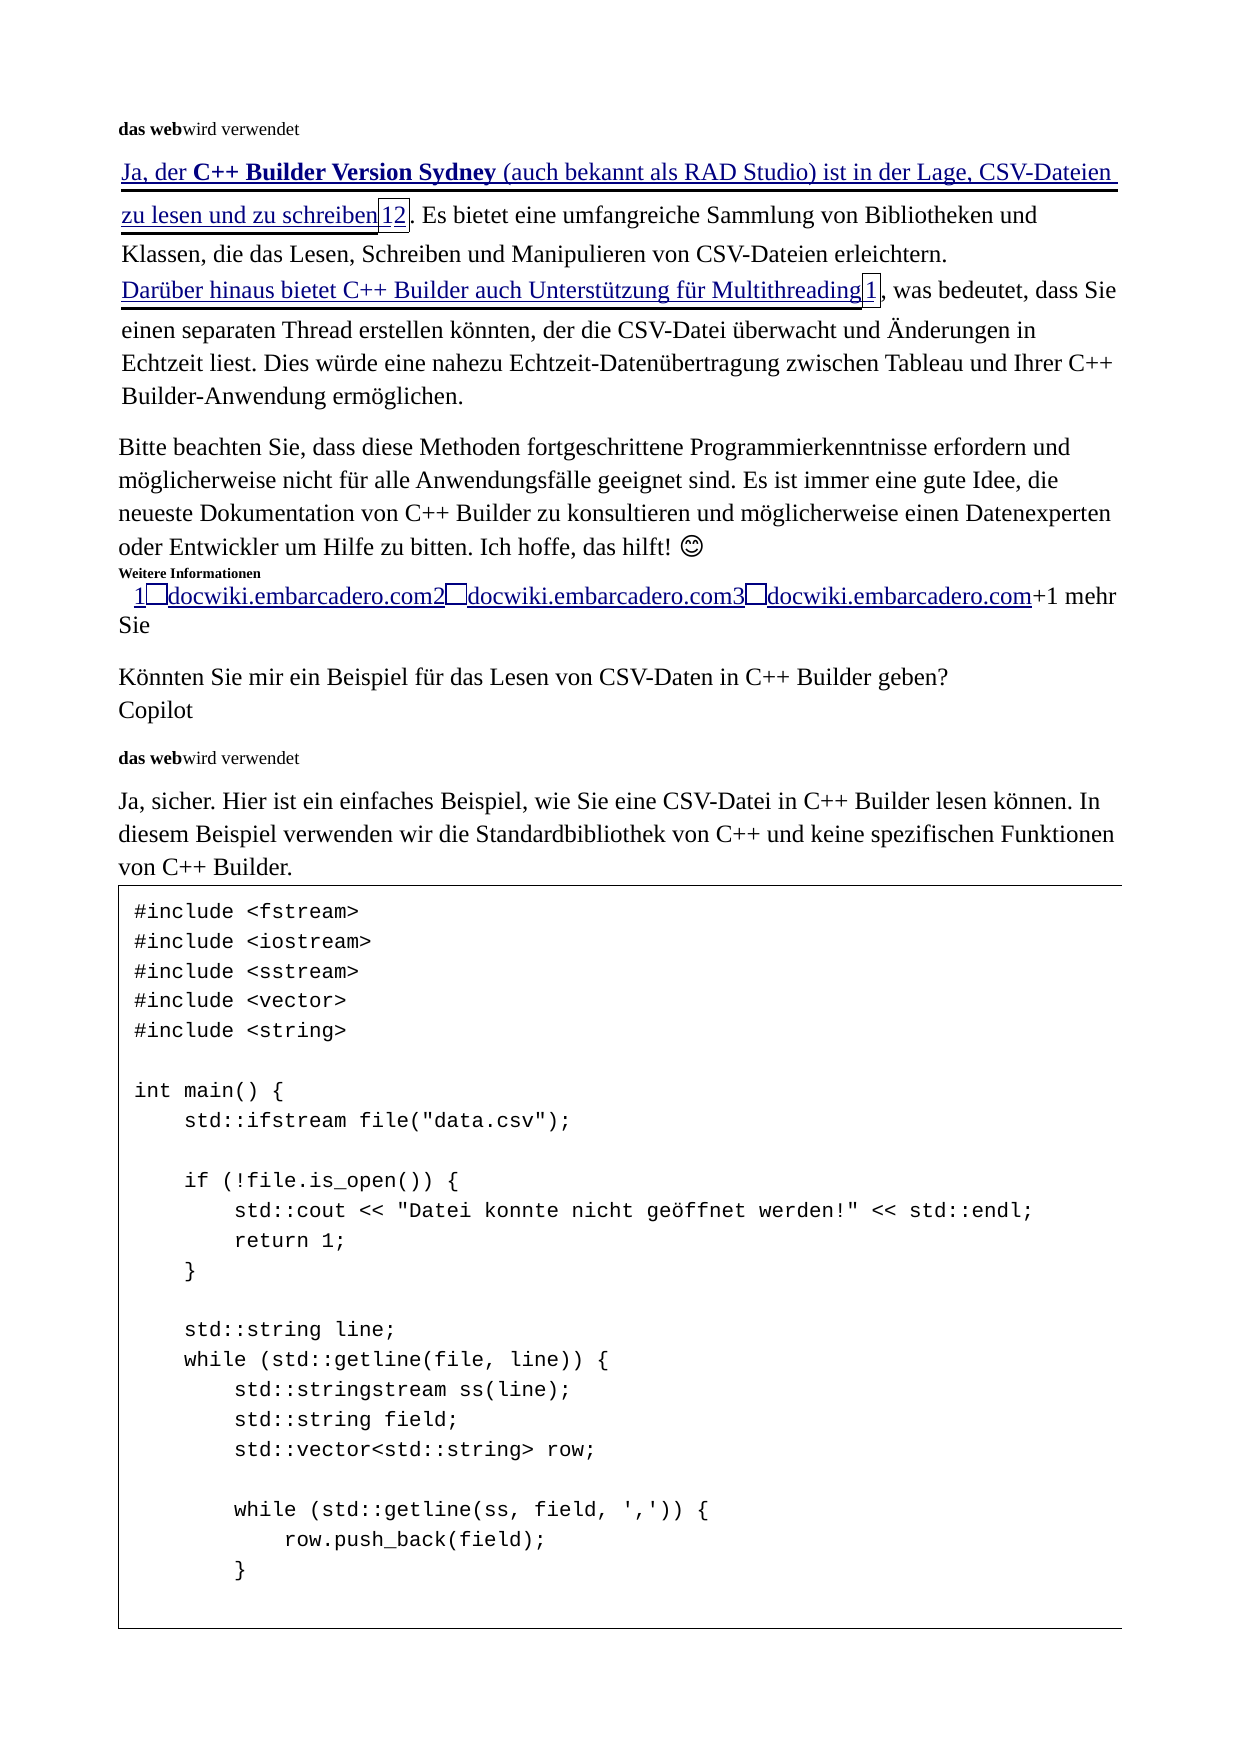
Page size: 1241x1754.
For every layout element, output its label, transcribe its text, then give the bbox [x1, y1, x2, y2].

text Sie [118, 610, 1122, 639]
text 1docwiki.embarcadero.com2docwiki.embarcadero.com3docwiki.embarcadero.com+1 mehr [127, 581, 1122, 610]
text #include <iostream> [119, 915, 1122, 945]
text std::string field; [119, 1393, 1122, 1423]
text Darüber hinaus bietet C++ Builder auch Unterstützung für Multithreading1, was bedeutet, dass Sie einen separaten Thread erstellen könnten, der die CSV-Datei überwacht und Änderungen in Echtzeit liest. Dies würde eine nahezu Echtzeit-Datenübertragung zwischen Tableau und Ihrer C++ Builder-Anwendung ermöglichen. [121, 273, 1119, 409]
text das webwird verwendet [118, 747, 1122, 768]
text return 1; [119, 1214, 1122, 1244]
text #include <sstream> [119, 945, 1122, 975]
text Könnten Sie mir ein Beispiel für das Lesen von CSV-Daten in C++ Builder geben? [118, 662, 1122, 691]
text das webwird verwendet [118, 118, 1122, 140]
subtitle Weitere Informationen [118, 564, 1122, 581]
text #include <string> [119, 1005, 1122, 1044]
text while (std::getline(ss, field, ',')) { [119, 1483, 1122, 1513]
text } [119, 1244, 1122, 1283]
text Ja, sicher. Hier ist ein einfaches Beispiel, wie Sie eine CSV-Datei in C++ Builder lesen können. In diesem Beispiel verwenden wir die Standardbibliothek von C++ und keine spezifischen Funktionen von C++ Builder. [118, 786, 1122, 881]
text row.push_back(field); [119, 1513, 1122, 1543]
text Ja, der C++ Builder Version Sydney (auch bekannt als RAD Studio) ist in der Lage, CSV-Dateien zu lesen und zu schreiben12. Es bietet eine umfangreiche Sammlung von Bibliotheken und Klassen, die das Lesen, Schreiben und Manipulieren von CSV-Dateien erleichtern. [121, 157, 1119, 268]
text #include <vector> [119, 975, 1122, 1005]
text while (std::getline(file, line)) { [119, 1333, 1122, 1363]
text Bitte beachten Sie, dass diese Methoden fortgeschrittene Programmierkenntnisse erfordern und möglicherweise nicht für alle Anwendungsfälle geeignet sind. Es ist immer eine gute Idee, die neueste Dokumentation von C++ Builder zu konsultieren und möglicherweise einen Datenexperten oder Entwickler um Hilfe zu bitten. Ich hoffe, das hilft! 😊 [118, 432, 1122, 560]
text } [119, 1543, 1122, 1582]
text Copilot [118, 695, 1122, 724]
text std::stringstream ss(line); [119, 1363, 1122, 1393]
text int main() { [119, 1064, 1122, 1094]
text std::string line; [119, 1304, 1122, 1333]
text std::vector<std::string> row; [119, 1423, 1122, 1463]
text std::cout << "Datei konnte nicht geöffnet werden!" << std::endl; [119, 1184, 1122, 1214]
text #include <fstream> [119, 886, 1122, 915]
text if (!file.is_open()) { [119, 1154, 1122, 1184]
text std::ifstream file("data.csv"); [119, 1094, 1122, 1134]
